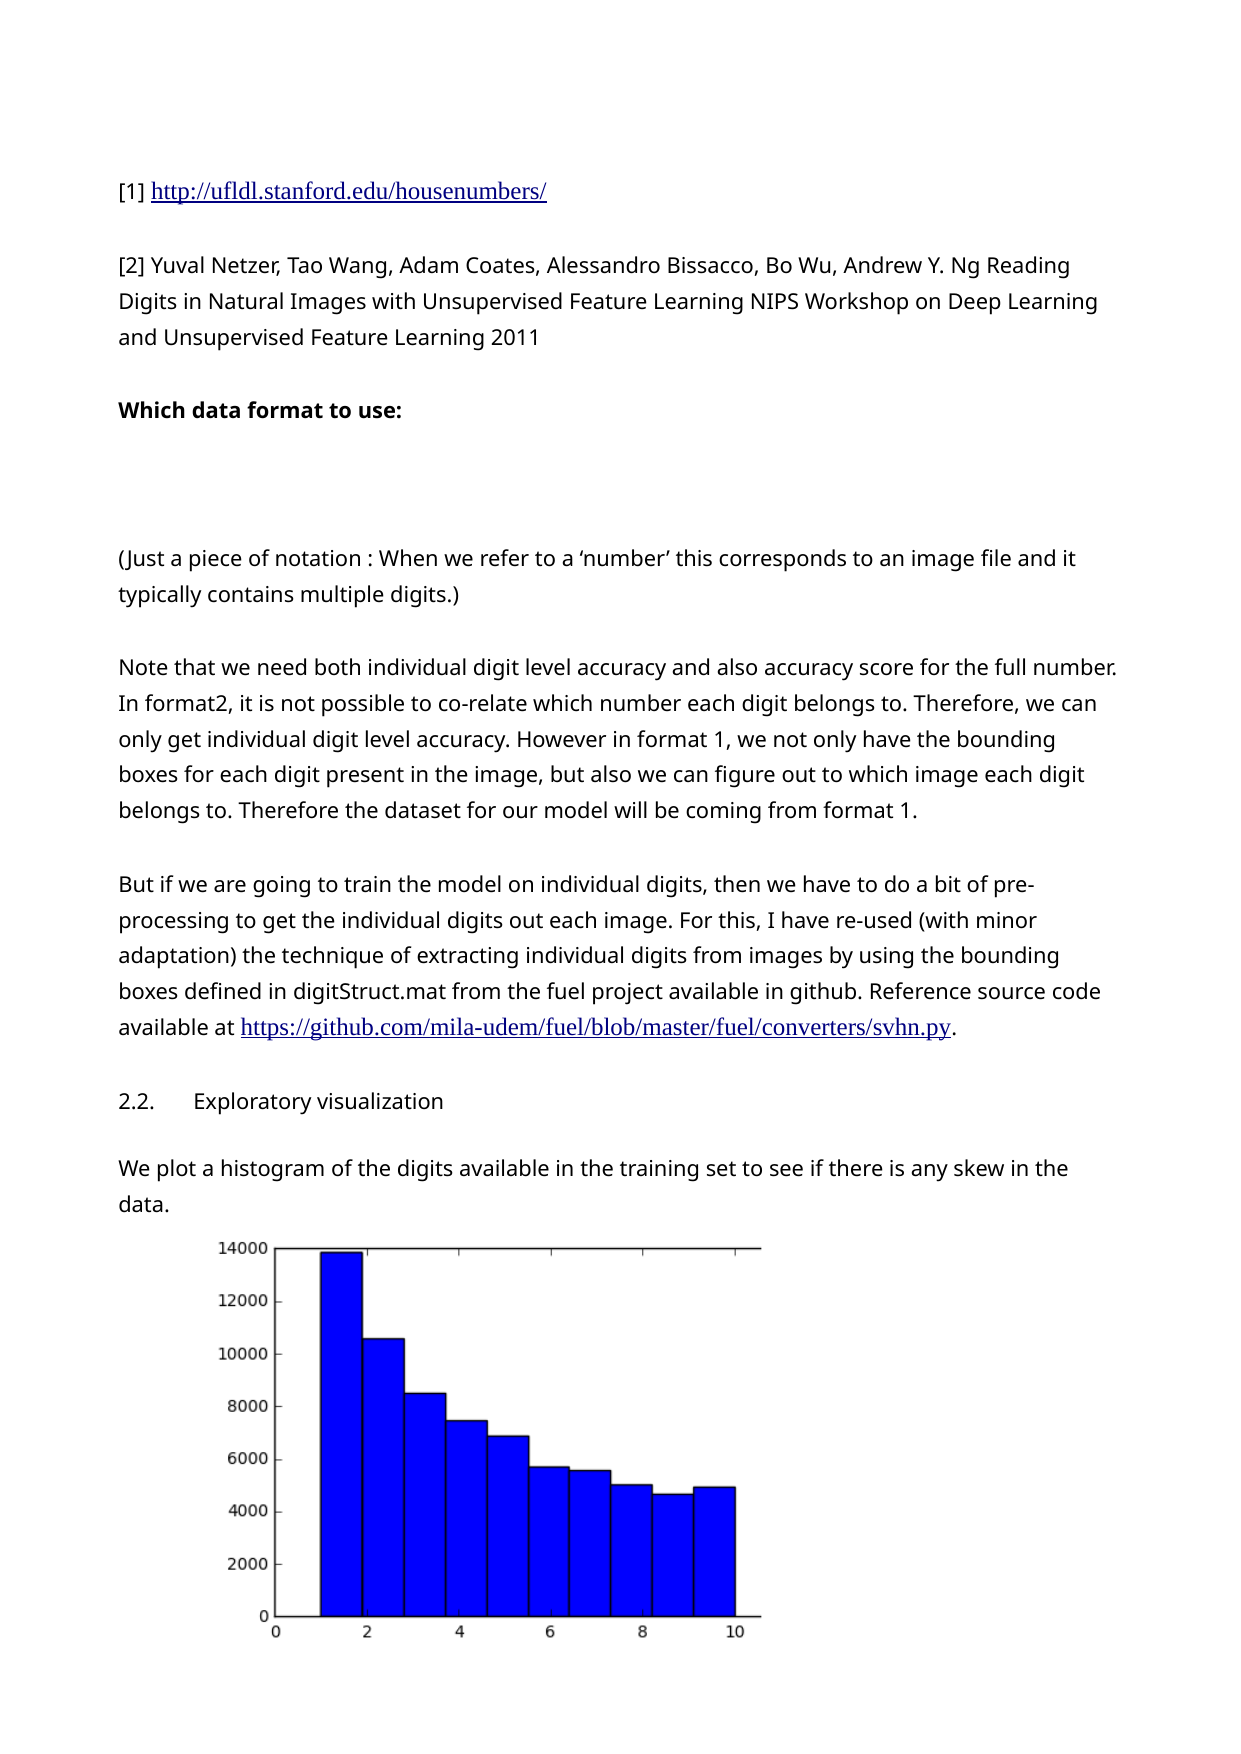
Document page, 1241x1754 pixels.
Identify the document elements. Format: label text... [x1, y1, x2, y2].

text (Just a piece of notation : When we refer to a ‘number’ this corresponds to an image file and it typically contains multiple digits.) [118, 543, 1122, 608]
picture [208, 1235, 762, 1647]
text Note that we need both individual digit level accuracy and also accuracy score for the full number. In format2, it is not possible to co-relate which number each digit belongs to. Therefore, we can only get individual digit level accuracy. However in format 1, we not only have the bounding boxes for each digit present in the image, but also we can figure out to which image each digit belongs to. Therefore the dataset for our model will be coming from format 1. [118, 652, 1122, 825]
subtitle Exploratory visualization [118, 1086, 1122, 1115]
text [1] http://ufldl.stanford.edu/housenumbers/ [118, 176, 1122, 206]
text [2] Yuval Netzer, Tao Wang, Adam Coates, Alessandro Bissacco, Bo Wu, Andrew Y. Ng Reading Digits in Natural Images with Unsupervised Feature Learning NIPS Workshop on Deep Learning and Unsupervised Feature Learning 2011 [118, 250, 1122, 351]
text We plot a histogram of the digits available in the training set to see if there is any skew in the data. [118, 1153, 1122, 1219]
text Which data format to use: [118, 395, 1122, 425]
text But if we are going to train the model on individual digits, then we have to do a bit of pre-processing to get the individual digits out each image. For this, I have re-used (with minor adaptation) the technique of extracting individual digits from images by using the bounding boxes defined in digitStruct.mat from the fuel project available in github. Reference source code available at https://github.com/mila-udem/fuel/blob/master/fuel/converters/svhn.py. [118, 869, 1122, 1042]
